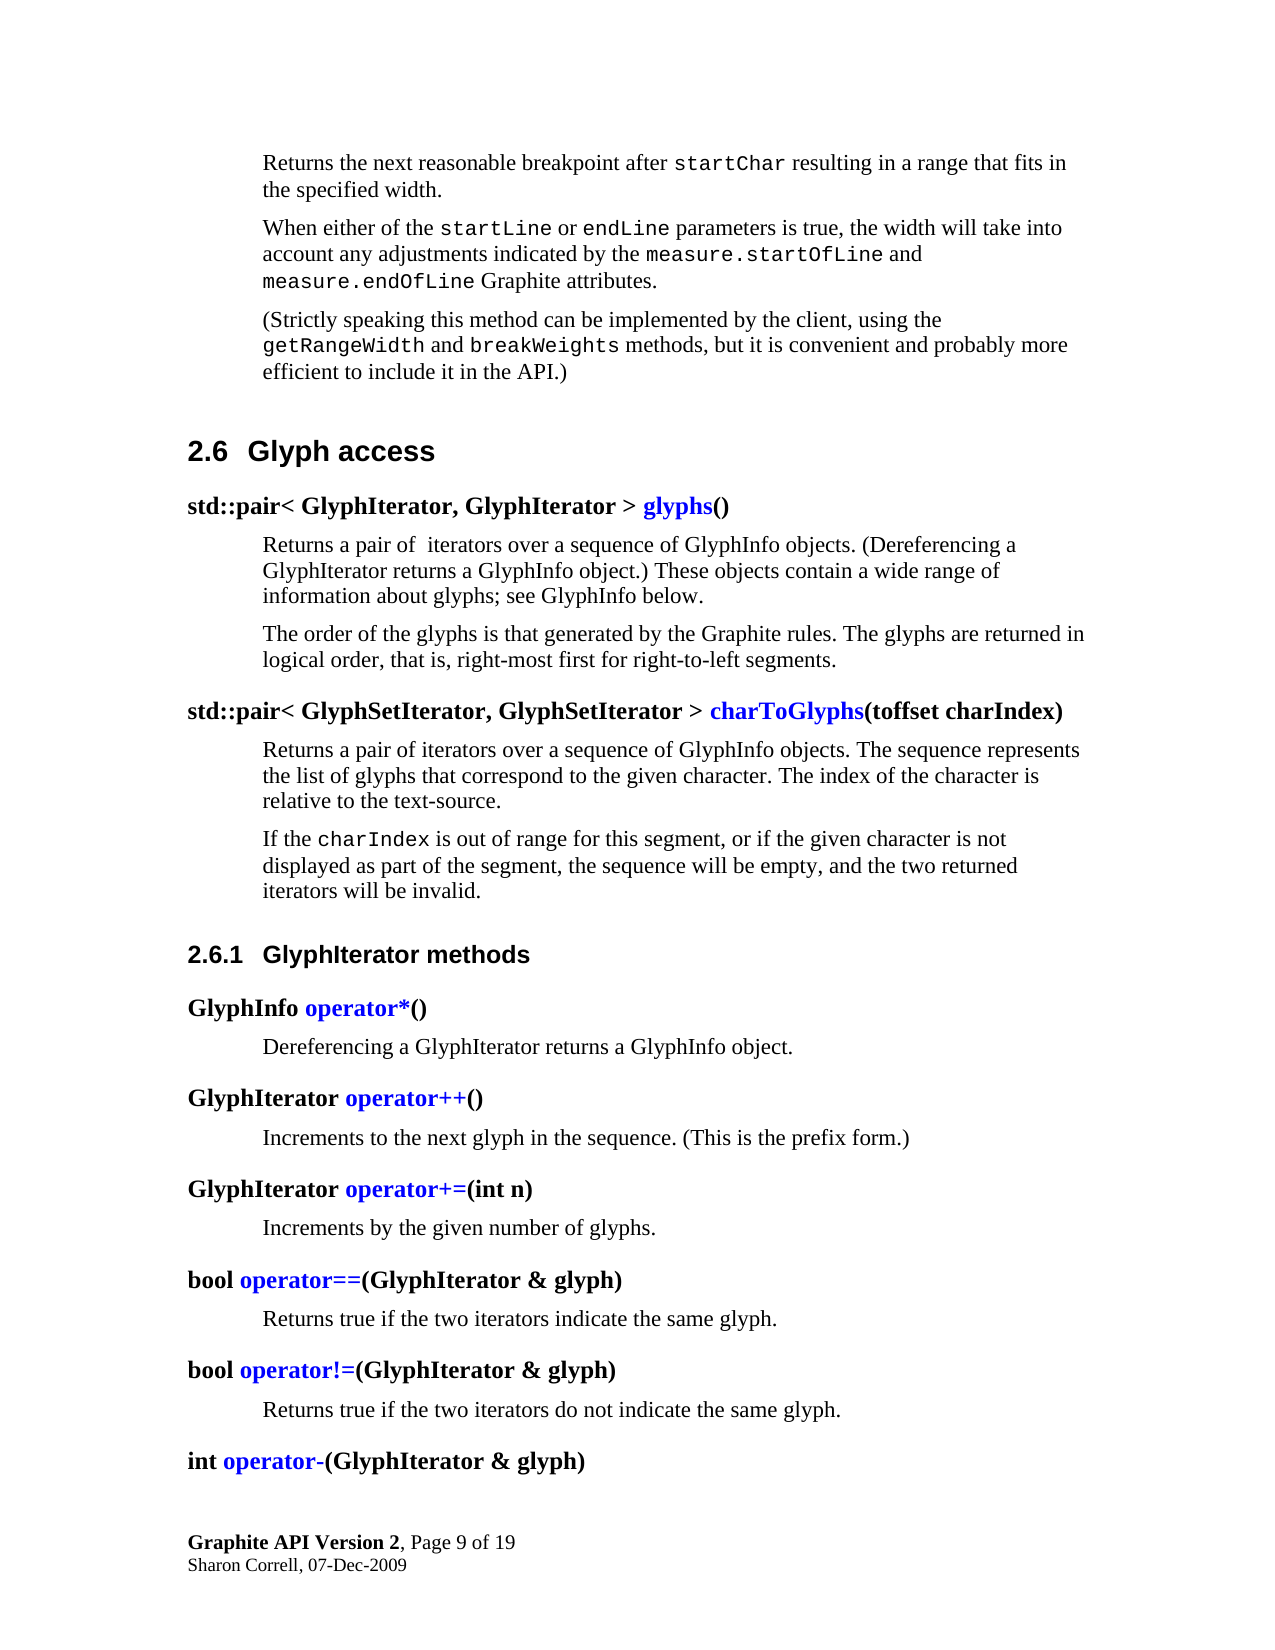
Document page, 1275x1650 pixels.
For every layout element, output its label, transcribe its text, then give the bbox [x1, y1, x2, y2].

text bool operator==(GlyphIterator & glyph) [187, 1266, 1087, 1293]
text Returns a pair of iterators over a sequence of GlyphInfo objects. The sequence represents the list of glyphs that correspond to the given character. The index of the character is relative to the text-source. [262, 737, 1087, 813]
text std::pair< GlyphSetIterator, GlyphSetIterator > charToGlyphs(toffset charIndex) [187, 697, 1087, 725]
text If the charIndex is out of range for this segment, or if the given character is not displayed as part of the segment, the sequence will be empty, and the two returned iterators will be invalid. [262, 826, 1087, 903]
text When either of the startLine or endLine parameters is true, the width will take into account any adjustments indicated by the measure.startOfLine and measure.endOfLine Graphite attributes. [262, 214, 1087, 294]
text Returns the next reasonable breakpoint after startChar resulting in a range that fits in the specified width. [262, 150, 1087, 202]
text Returns a pair of iterators over a sequence of GlyphInfo objects. (Dereferencing a GlyphIterator returns a GlyphInfo object.) These objects contain a wide range of information about glyphs; see GlyphInfo below. [262, 532, 1087, 609]
text Increments by the given number of glyphs. [262, 1215, 1087, 1241]
subtitle GlyphIterator methods [187, 941, 1087, 969]
text Returns true if the two iterators indicate the same glyph. [262, 1306, 1087, 1331]
text std::pair< GlyphIterator, GlyphIterator > glyphs() [187, 492, 1087, 520]
text GlyphIterator operator+=(int n) [187, 1175, 1087, 1203]
subtitle Glyph access [187, 434, 1087, 467]
text Dereferencing a GlyphIterator returns a GlyphInfo object. [262, 1034, 1087, 1059]
text int operator-(GlyphIterator & glyph) [187, 1447, 1087, 1475]
text (Strictly speaking this method can be implemented by the client, using the getRangeWidth and breakWeights methods, but it is convenient and probably more efficient to include it in the API.) [262, 307, 1087, 384]
text The order of the glyphs is that generated by the Graphite rules. The glyphs are returned in logical order, that is, right-most first for right-to-left segments. [262, 621, 1087, 672]
text Returns true if the two iterators do not indicate the same glyph. [262, 1397, 1087, 1422]
text bool operator!=(GlyphIterator & glyph) [187, 1356, 1087, 1384]
text GlyphInfo operator*() [187, 994, 1087, 1022]
text GlyphIterator operator++() [187, 1084, 1087, 1112]
text Increments to the next glyph in the sequence. (This is the prefix form.) [262, 1125, 1087, 1150]
